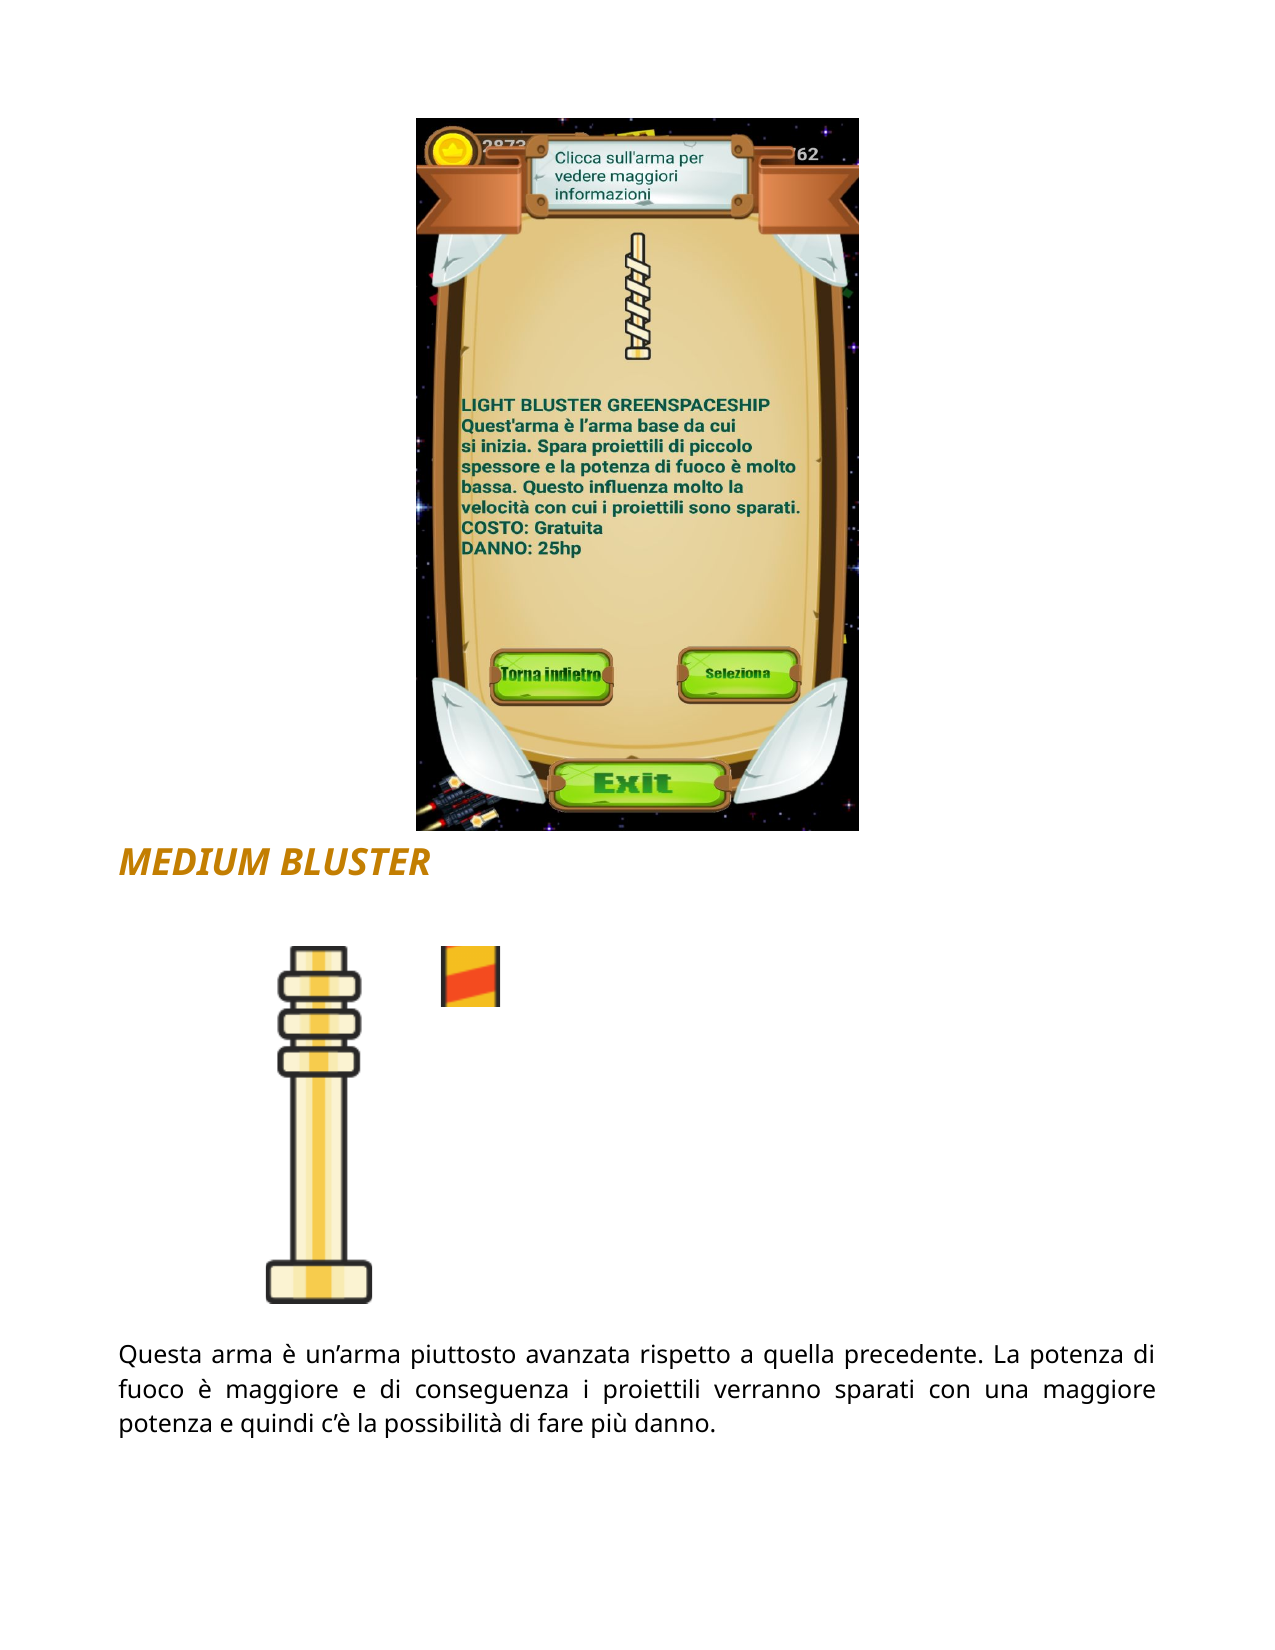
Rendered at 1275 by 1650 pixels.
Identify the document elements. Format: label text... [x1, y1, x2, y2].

text Questa arma è un’arma piuttosto avanzata rispetto a quella precedente. La potenza di fuoco è maggiore e di conseguenza i proiettili verranno sparati con una maggiore potenza e quindi c’è la possibilità di fare più danno. [118, 1337, 1157, 1439]
subtitle MEDIUM BLUSTER [118, 835, 1157, 886]
